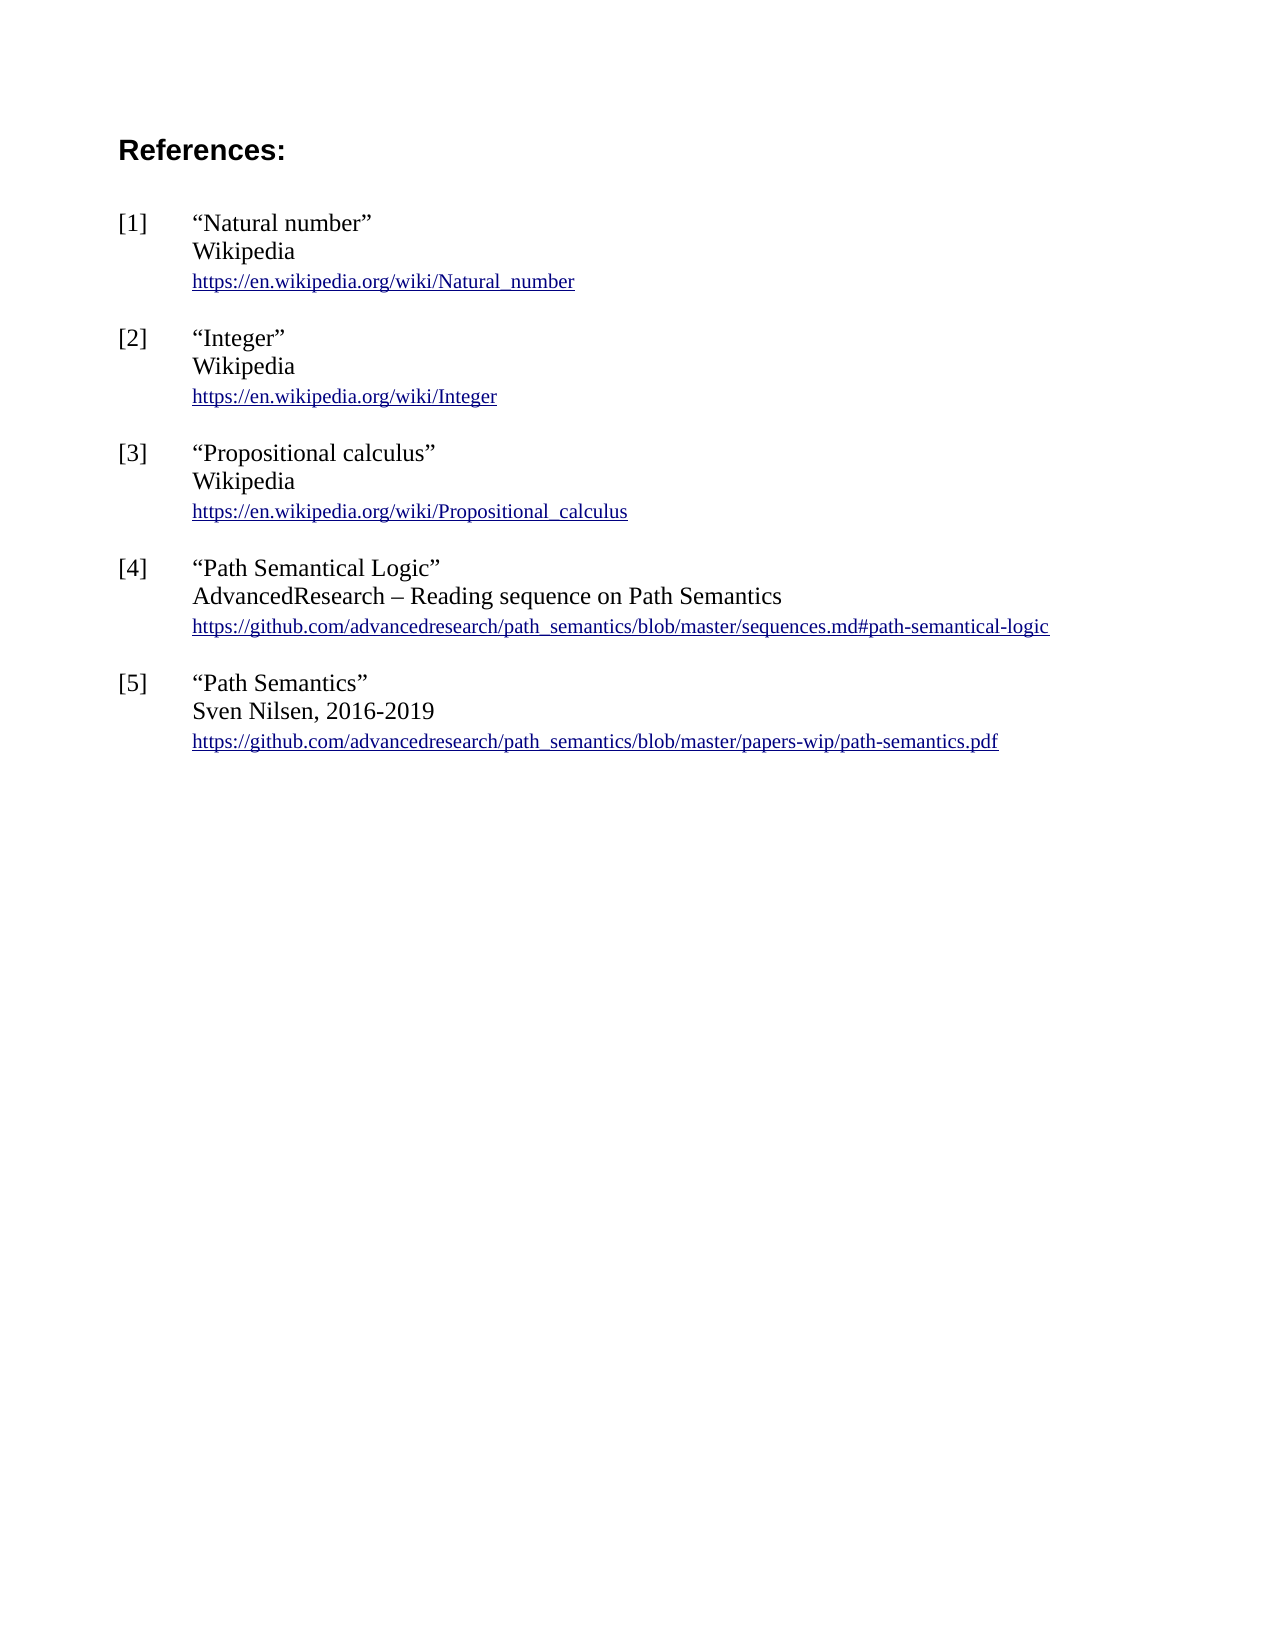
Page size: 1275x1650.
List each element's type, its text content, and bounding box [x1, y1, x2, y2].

subtitle References: [118, 133, 1157, 166]
text Sven Nilsen, 2016-2019 [118, 696, 1157, 725]
text https://github.com/advancedresearch/path_semantics/blob/master/sequences.md#path-semantical-logic [118, 610, 1157, 639]
text https://en.wikipedia.org/wiki/Integer [118, 380, 1157, 409]
text [1] “Natural number” [118, 208, 1157, 236]
text Wikipedia [118, 236, 1157, 265]
text Wikipedia [118, 466, 1157, 495]
text https://en.wikipedia.org/wiki/Natural_number [118, 265, 1157, 294]
text [4] “Path Semantical Logic” [118, 553, 1157, 581]
text [3] “Propositional calculus” [118, 438, 1157, 466]
text https://en.wikipedia.org/wiki/Propositional_calculus [118, 495, 1157, 524]
text Wikipedia [118, 351, 1157, 380]
text [5] “Path Semantics” [118, 668, 1157, 696]
text AdvancedResearch – Reading sequence on Path Semantics [118, 581, 1157, 610]
text https://github.com/advancedresearch/path_semantics/blob/master/papers-wip/path-semantics.pdf [118, 725, 1157, 754]
text [2] “Integer” [118, 323, 1157, 351]
